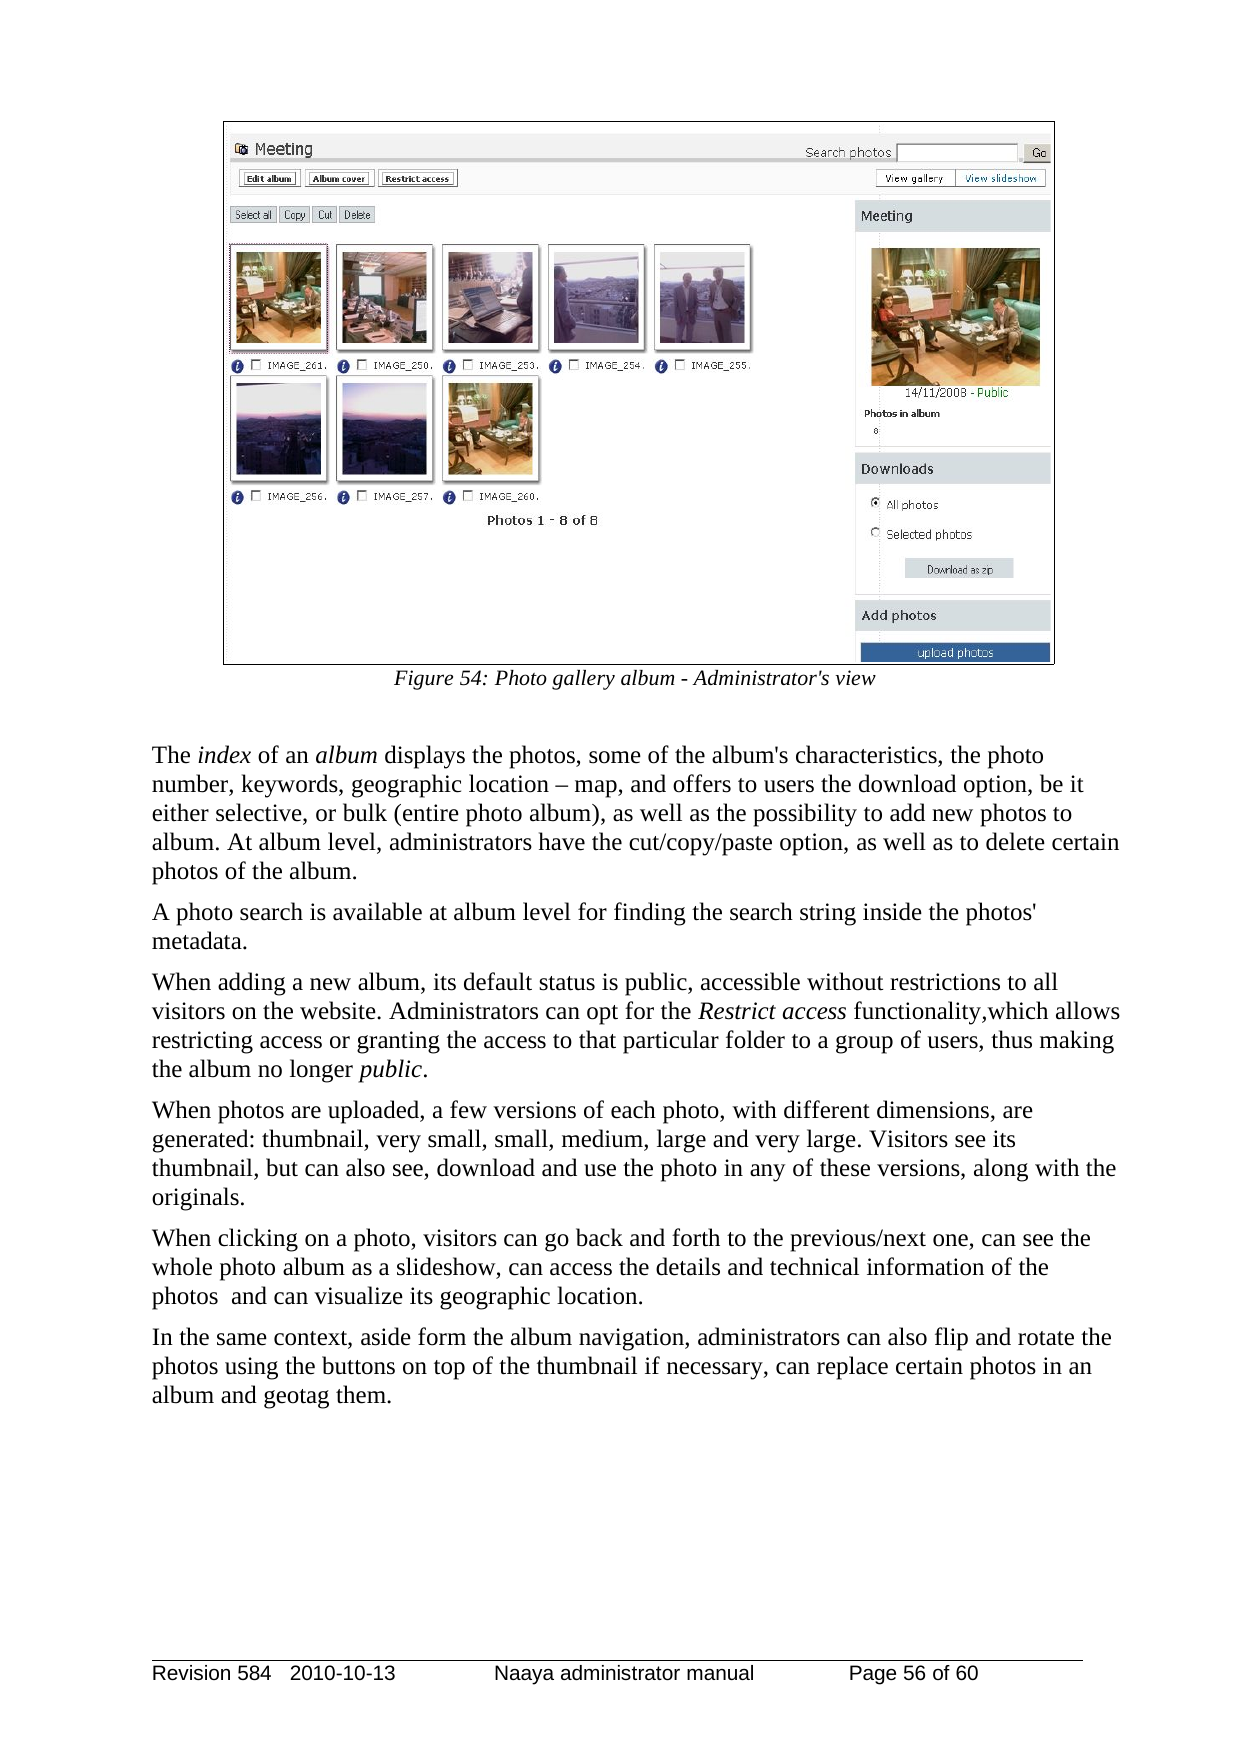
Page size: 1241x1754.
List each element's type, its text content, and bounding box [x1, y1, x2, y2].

text Figure 54: Photo gallery album - Administrator's view [231, 665, 1041, 690]
text In the same context, aside form the album navigation, administrators can also flip and rotate the photos using the buttons on top of the thumbnail if necessary, can replace certain photos in an album and geotag them. [152, 1322, 1120, 1409]
text The index of an album displays the photos, some of the album's characteristics, the photo number, keywords, geographic location – map, and offers to users the download option, be it either selective, or bulk (entire photo album), as well as the possibility to add new photos to album. At album level, administrators have the cut/copy/paste option, as well as to delete certain photos of the album. [152, 739, 1120, 885]
text A photo search is available at album level for finding the search string inside the photos' metadata. [152, 897, 1120, 955]
text When adding a new album, its default status is public, accessible without restrictions to all visitors on the website. Administrators can opt for the Restrict access functionality,which allows restricting access or granting the access to that particular folder to a group of users, thus making the album no longer public. [152, 967, 1120, 1083]
text When clicking on a photo, visitors can go back and forth to the previous/next one, can see the whole photo album as a slideshow, can access the details and technical information of the photos and can visualize its geographic location. [152, 1223, 1120, 1310]
text When photos are uploaded, a few versions of each photo, with different dimensions, are generated: thumbnail, very small, small, medium, large and very large. Visitors see its thumbnail, but can also see, download and use the photo in any of these versions, along with the originals. [152, 1094, 1120, 1211]
picture [226, 124, 1051, 662]
text [224, 122, 1054, 664]
